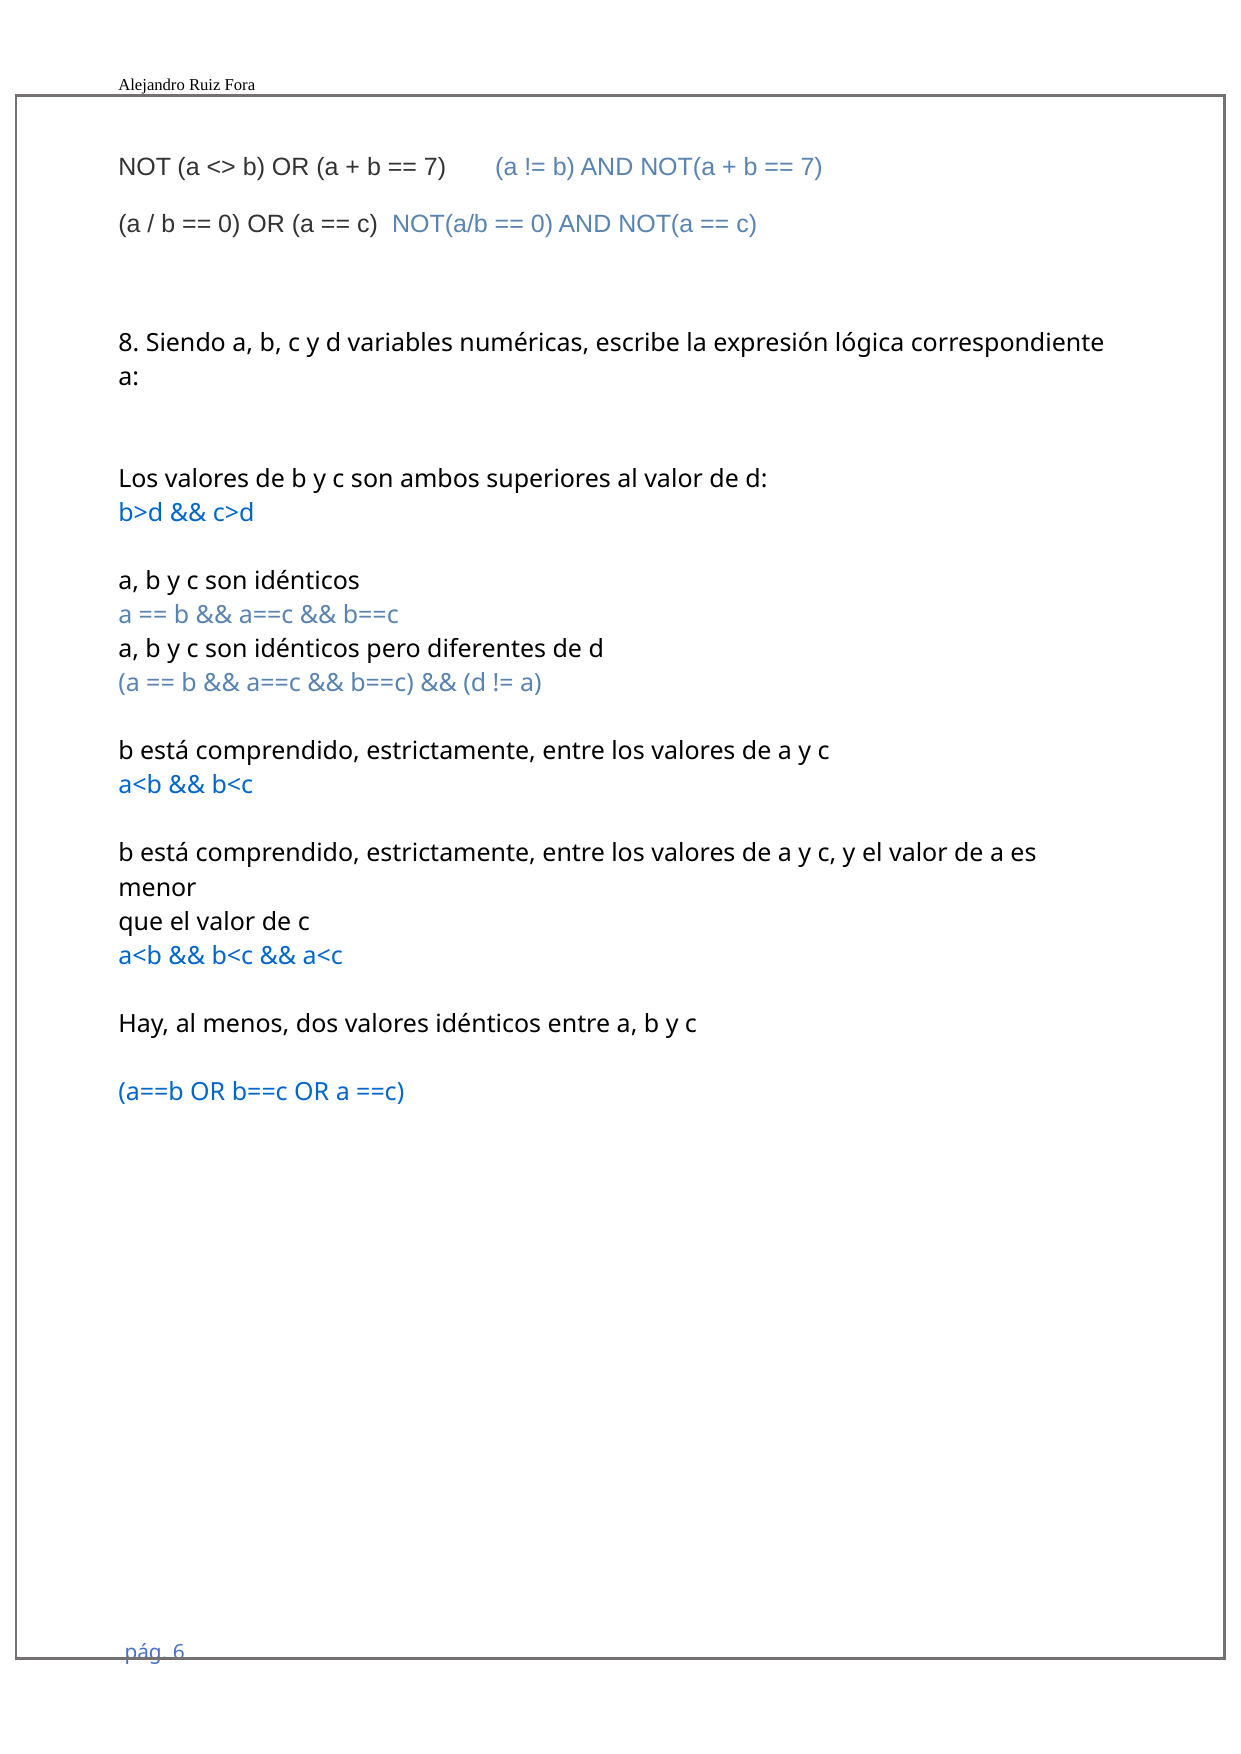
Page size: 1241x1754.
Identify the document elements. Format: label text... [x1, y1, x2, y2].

text a<b && b<c && a<c [118, 937, 1122, 971]
text (a==b OR b==c OR a ==c) [118, 1073, 1122, 1108]
text (a / b == 0) OR (a == c) NOT(a/b == 0) AND NOT(a == c) [118, 209, 1122, 238]
text a == b && a==c && b==c [118, 597, 1122, 631]
text b está comprendido, estrictamente, entre los valores de a y c, y el valor de a es menor [118, 835, 1122, 903]
text a<b && b<c [118, 767, 1122, 801]
text b>d && c>d [118, 494, 1122, 528]
text b está comprendido, estrictamente, entre los valores de a y c [118, 733, 1122, 767]
text 8. Siendo a, b, c y d variables numéricas, escribe la expresión lógica correspondiente a: [118, 324, 1122, 392]
text Hay, al menos, dos valores idénticos entre a, b y c [118, 1005, 1122, 1039]
text que el valor de c [118, 903, 1122, 937]
text a, b y c son idénticos pero diferentes de d [118, 631, 1122, 665]
text (a == b && a==c && b==c) && (d != a) [118, 665, 1122, 699]
text Los valores de b y c son ambos superiores al valor de d: [118, 460, 1122, 494]
text a, b y c son idénticos [118, 563, 1122, 597]
text NOT (a <> b) OR (a + b == 7) (a != b) AND NOT(a + b == 7) [118, 152, 1122, 180]
